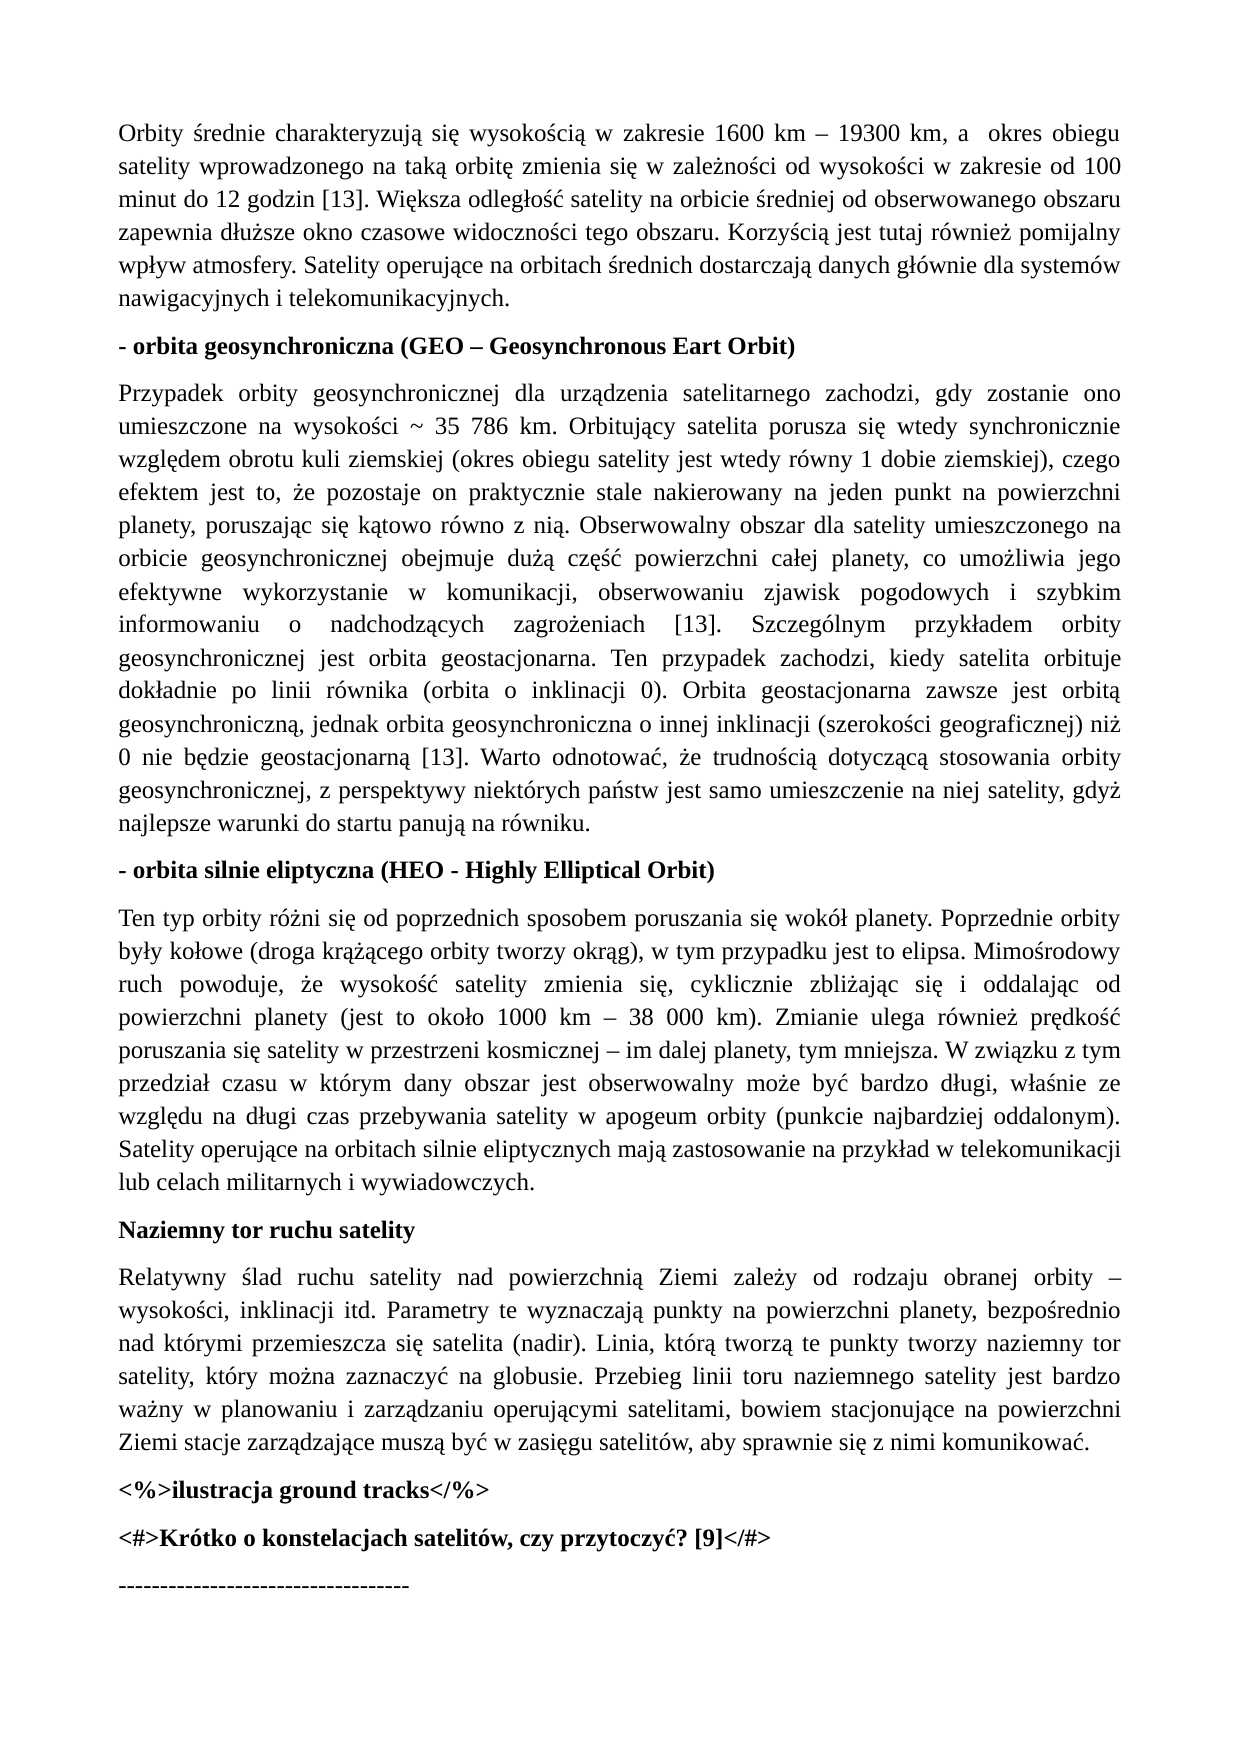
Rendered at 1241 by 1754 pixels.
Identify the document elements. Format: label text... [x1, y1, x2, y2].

text <%>ilustracja ground tracks</%> [118, 1475, 1122, 1504]
text - orbita silnie eliptyczna (HEO - Highly Elliptical Orbit) [118, 855, 1122, 884]
text - orbita geosynchroniczna (GEO – Geosynchronous Eart Orbit) [118, 331, 1122, 359]
text <#>Krótko o konstelacjach satelitów, czy przytoczyć? [9]</#> [118, 1523, 1122, 1551]
text Relatywny ślad ruchu satelity nad powierzchnią Ziemi zależy od rodzaju obranej orbity – wysokości, inklinacji itd. Parametry te wyznaczają punkty na powierzchni planety, bezpośrednio nad którymi przemieszcza się satelita (nadir). Linia, którą tworzą te punkty tworzy naziemny tor satelity, który można zaznaczyć na globusie. Przebieg linii toru naziemnego satelity jest bardzo ważny w planowaniu i zarządzaniu operującymi satelitami, bowiem stacjonujące na powierzchni Ziemi stacje zarządzające muszą być w zasięgu satelitów, aby sprawnie się z nimi komunikować. [118, 1262, 1122, 1456]
text Naziemny tor ruchu satelity [118, 1215, 1122, 1243]
text Ten typ orbity różni się od poprzednich sposobem poruszania się wokół planety. Poprzednie orbity były kołowe (droga krążącego orbity tworzy okrąg), w tym przypadku jest to elipsa. Mimośrodowy ruch powoduje, że wysokość satelity zmienia się, cyklicznie zbliżając się i oddalając od powierzchni planety (jest to około 1000 km – 38 000 km). Zmianie ulega również prędkość poruszania się satelity w przestrzeni kosmicznej – im dalej planety, tym mniejsza. W związku z tym przedział czasu w którym dany obszar jest obserwowalny może być bardzo długi, właśnie ze względu na długi czas przebywania satelity w apogeum orbity (punkcie najbardziej oddalonym). Satelity operujące na orbitach silnie eliptycznych mają zastosowanie na przykład w telekomunikacji lub celach militarnych i wywiadowczych. [118, 903, 1122, 1196]
text ----------------------------------- [118, 1570, 1122, 1599]
text Przypadek orbity geosynchronicznej dla urządzenia satelitarnego zachodzi, gdy zostanie ono umieszczone na wysokości ~ 35 786 km. Orbitujący satelita porusza się wtedy synchronicznie względem obrotu kuli ziemskiej (okres obiegu satelity jest wtedy równy 1 dobie ziemskiej), czego efektem jest to, że pozostaje on praktycznie stale nakierowany na jeden punkt na powierzchni planety, poruszając się kątowo równo z nią. Obserwowalny obszar dla satelity umieszczonego na orbicie geosynchronicznej obejmuje dużą część powierzchni całej planety, co umożliwia jego efektywne wykorzystanie w komunikacji, obserwowaniu zjawisk pogodowych i szybkim informowaniu o nadchodzących zagrożeniach [13]. Szczególnym przykładem orbity geosynchronicznej jest orbita geostacjonarna. Ten przypadek zachodzi, kiedy satelita orbituje dokładnie po linii równika (orbita o inklinacji 0). Orbita geostacjonarna zawsze jest orbitą geosynchroniczną, jednak orbita geosynchroniczna o innej inklinacji (szerokości geograficznej) niż 0 nie będzie geostacjonarną [13]. Warto odnotować, że trudnością dotyczącą stosowania orbity geosynchronicznej, z perspektywy niektórych państw jest samo umieszczenie na niej satelity, gdyż najlepsze warunki do startu panują na równiku. [118, 378, 1122, 836]
text Orbity średnie charakteryzują się wysokością w zakresie 1600 km – 19300 km, a okres obiegu satelity wprowadzonego na taką orbitę zmienia się w zależności od wysokości w zakresie od 100 minut do 12 godzin [13]. Większa odległość satelity na orbicie średniej od obserwowanego obszaru zapewnia dłuższe okno czasowe widoczności tego obszaru. Korzyścią jest tutaj również pomijalny wpływ atmosfery. Satelity operujące na orbitach średnich dostarczają danych głównie dla systemów nawigacyjnych i telekomunikacyjnych. [118, 118, 1122, 312]
